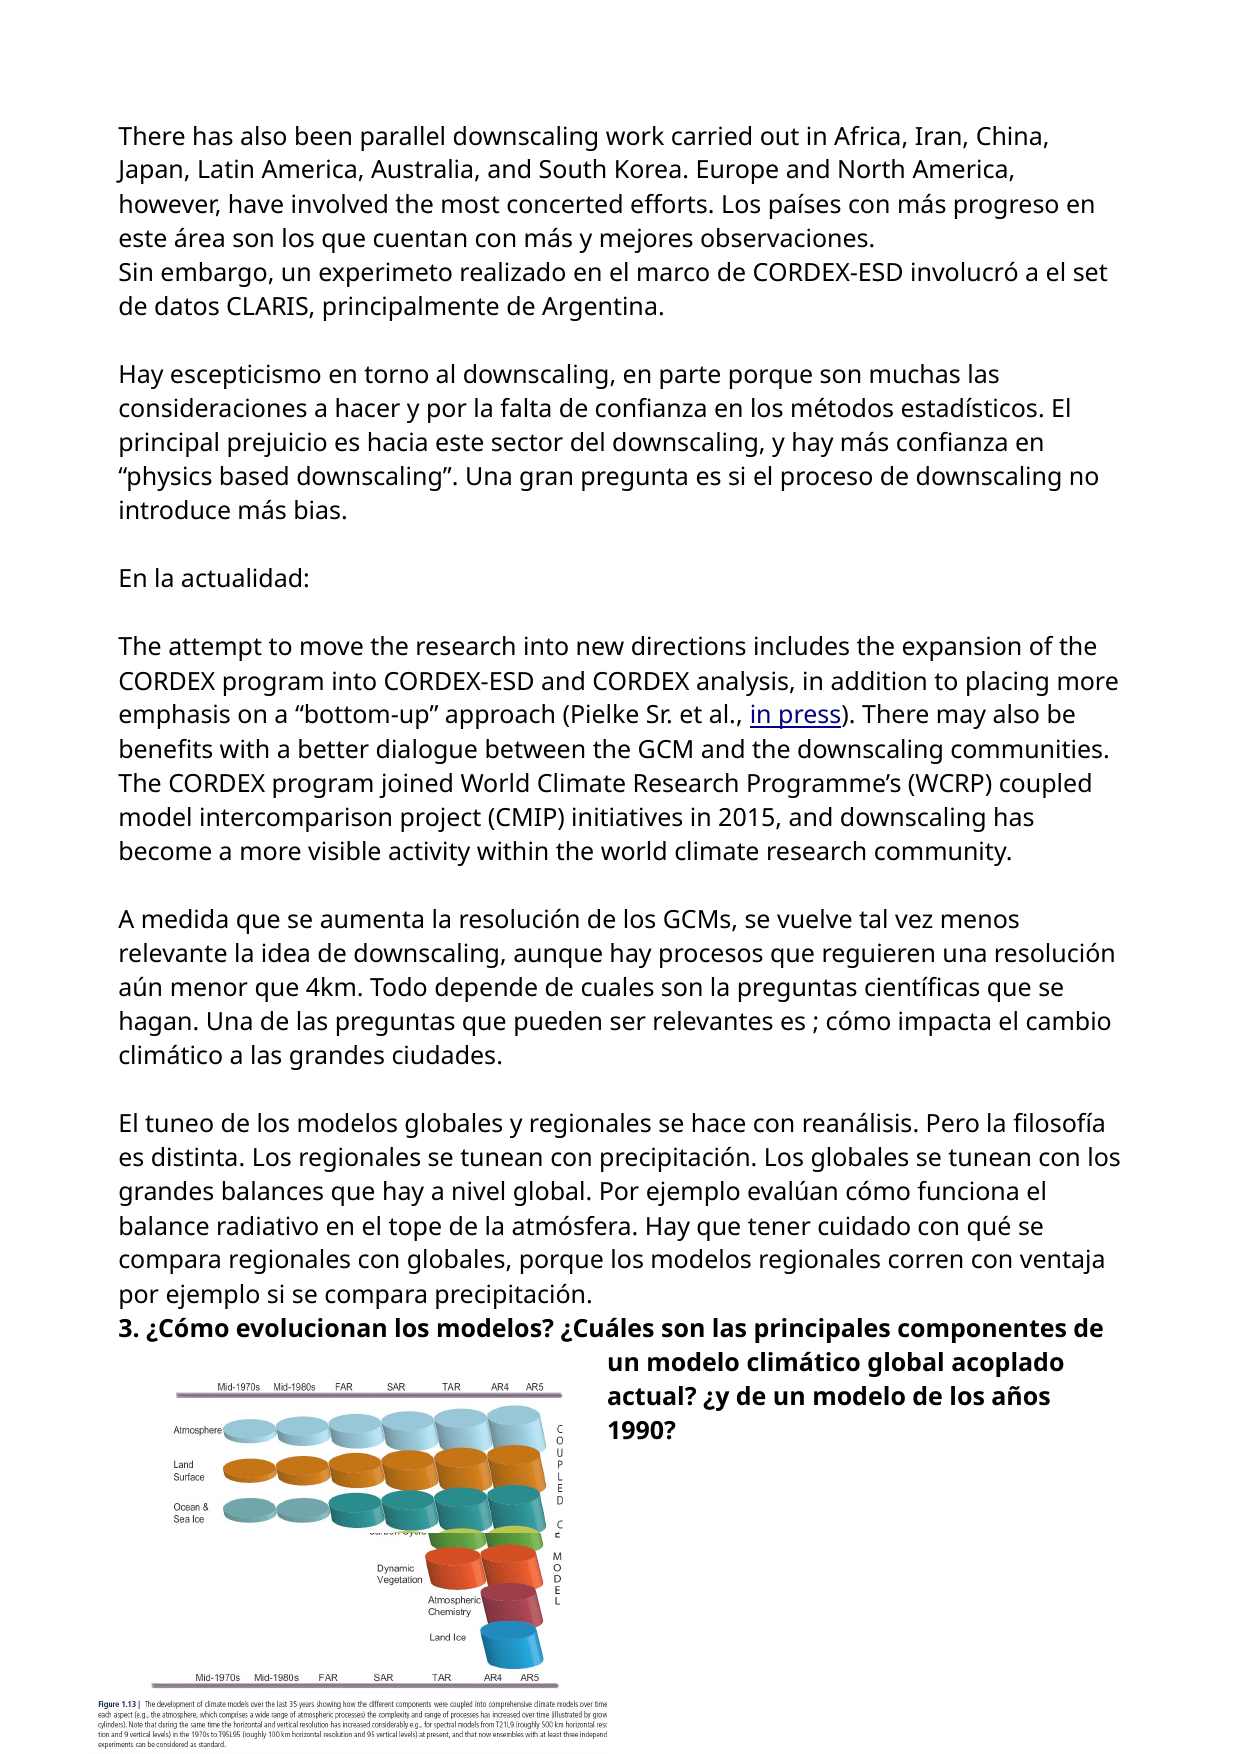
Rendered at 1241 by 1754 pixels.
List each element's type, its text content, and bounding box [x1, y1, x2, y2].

text El tuneo de los modelos globales y regionales se hace con reanálisis. Pero la filosofía es distinta. Los regionales se tunean con precipitación. Los globales se tunean con los grandes balances que hay a nivel global. Por ejemplo evalúan cómo funciona el balance radiativo en el tope de la atmósfera. Hay que tener cuidado con qué se compara regionales con globales, porque los modelos regionales corren con ventaja por ejemplo si se compara precipitación. [118, 1106, 1122, 1310]
text En la actualidad: [118, 561, 1122, 595]
text 3. ¿Cómo evolucionan los modelos? ¿Cuáles son las principales componentes de un modelo climático global acoplado actual? ¿y de un modelo de los años 1990? [118, 1310, 1122, 1447]
text The attempt to move the research into new directions includes the expansion of the CORDEX program into CORDEX-ESD and CORDEX analysis, in addition to placing more emphasis on a “bottom-up” approach (Pielke Sr. et al., in press). There may also be benefits with a better dialogue between the GCM and the downscaling communities. The CORDEX program joined World Climate Research Programme’s (WCRP) coupled model intercomparison project (CMIP) initiatives in 2015, and downscaling has become a more visible activity within the world climate research community. [118, 629, 1122, 867]
text Hay escepticismo en torno al downscaling, en parte porque son muchas las consideraciones a hacer y por la falta de confianza en los métodos estadísticos. El principal prejuicio es hacia este sector del downscaling, y hay más confianza en “physics based downscaling”. Una gran pregunta es si el proceso de downscaling no introduce más bias. [118, 357, 1122, 527]
text Sin embargo, un experimeto realizado en el marco de CORDEX-ESD involucró a el set de datos CLARIS, principalmente de Argentina. [118, 254, 1122, 322]
text There has also been parallel downscaling work carried out in Africa, Iran, China, Japan, Latin America, Australia, and South Korea. Europe and North America, however, have involved the most concerted efforts. Los países con más progreso en este área son los que cuentan con más y mejores observaciones. [118, 118, 1122, 254]
picture [83, 1360, 607, 1754]
text A medida que se aumenta la resolución de los GCMs, se vuelve tal vez menos relevante la idea de downscaling, aunque hay procesos que reguieren una resolución aún menor que 4km. Todo depende de cuales son la preguntas científicas que se hagan. Una de las preguntas que pueden ser relevantes es ; cómo impacta el cambio climático a las grandes ciudades. [118, 902, 1122, 1072]
